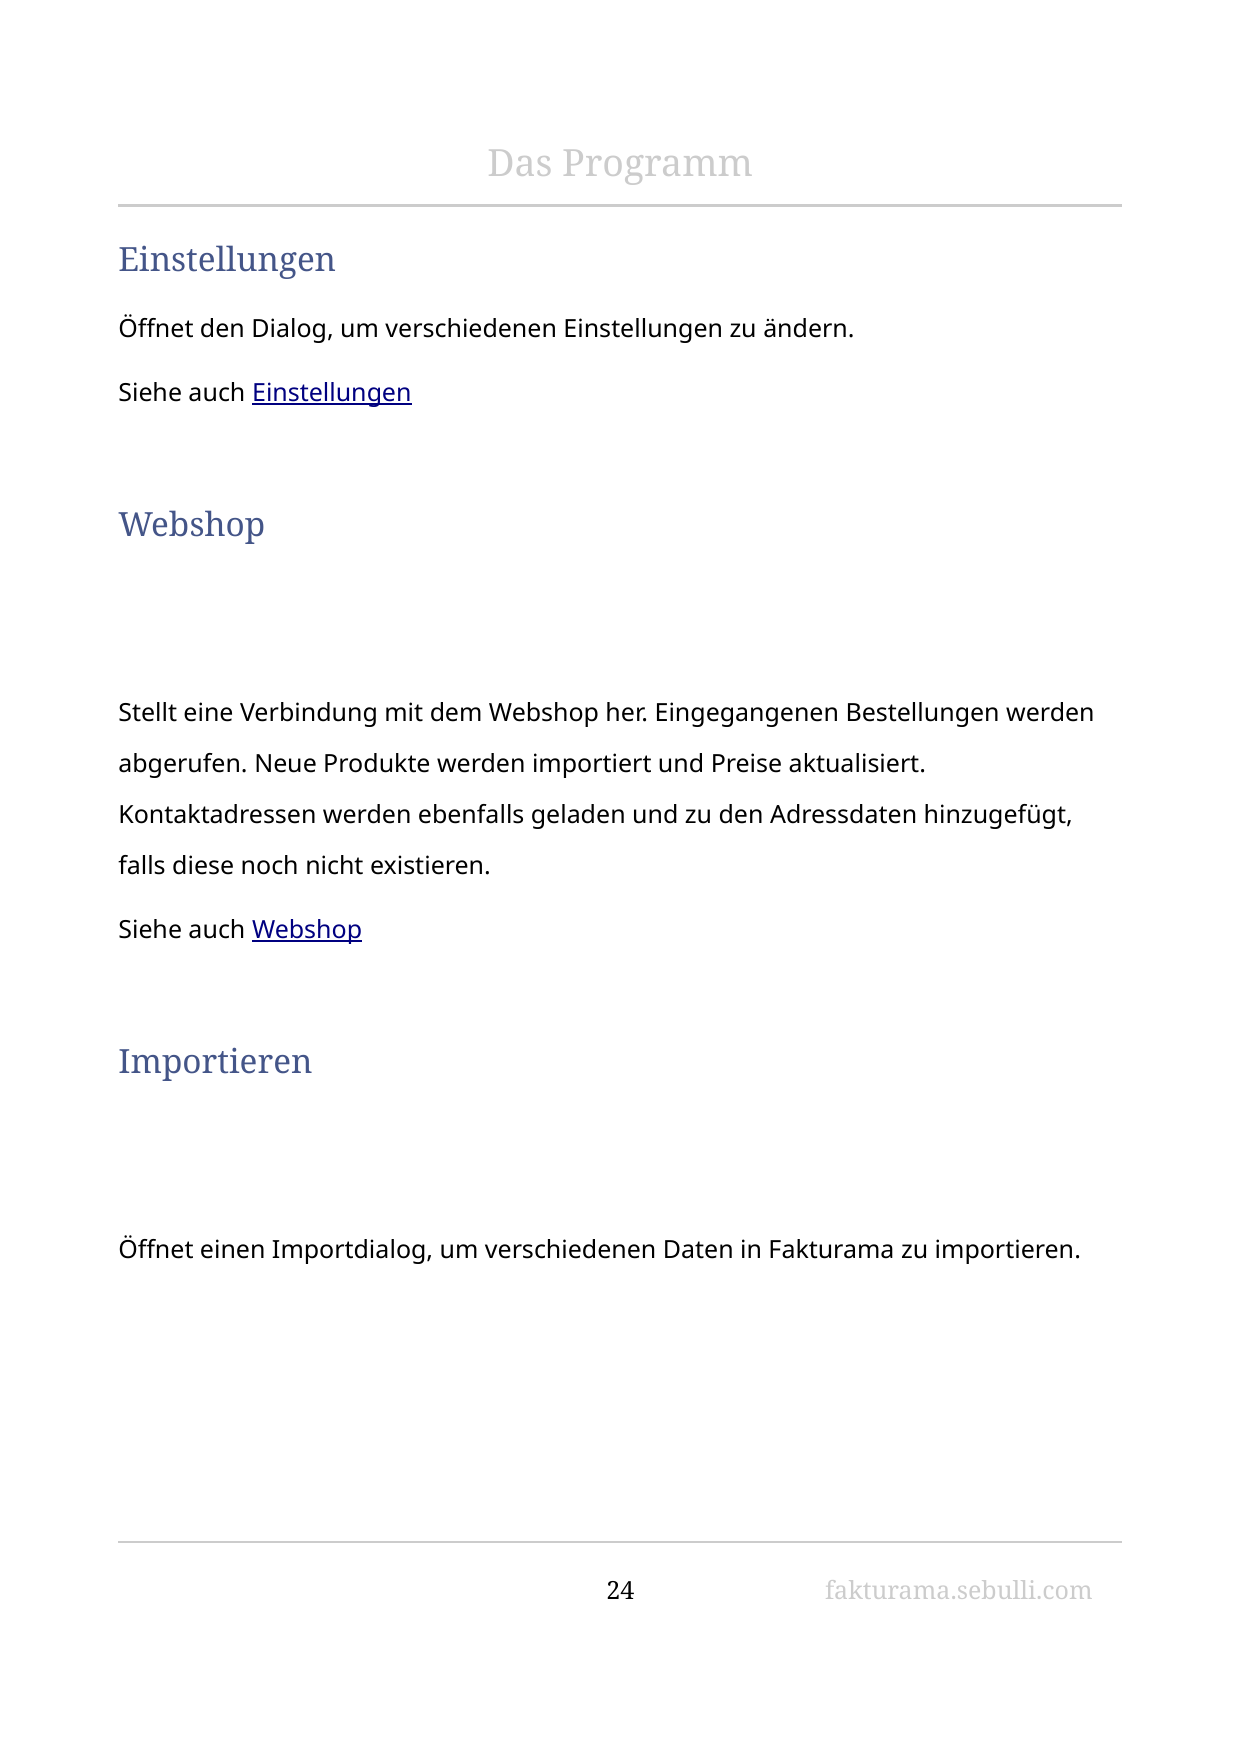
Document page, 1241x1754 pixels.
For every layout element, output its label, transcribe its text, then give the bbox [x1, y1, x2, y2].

text Siehe auch Einstellungen [118, 374, 1122, 409]
text Öffnet einen Importdialog, um verschiedenen Daten in Fakturama zu importieren. [118, 1232, 1122, 1266]
subtitle Importieren [118, 1037, 1122, 1083]
text Siehe auch Webshop [118, 911, 1122, 946]
text Stellt eine Verbindung mit dem Webshop her. Eingegangenen Bestellungen werden abgerufen. Neue Produkte werden importiert und Preise aktualisiert. Kontaktadressen werden ebenfalls geladen und zu den Adressdaten hinzugefügt, falls diese noch nicht existieren. [118, 695, 1122, 882]
subtitle Webshop [118, 501, 1122, 546]
subtitle Einstellungen [118, 236, 1122, 282]
text Öffnet den Dialog, um verschiedenen Einstellungen zu ändern. [118, 311, 1122, 345]
